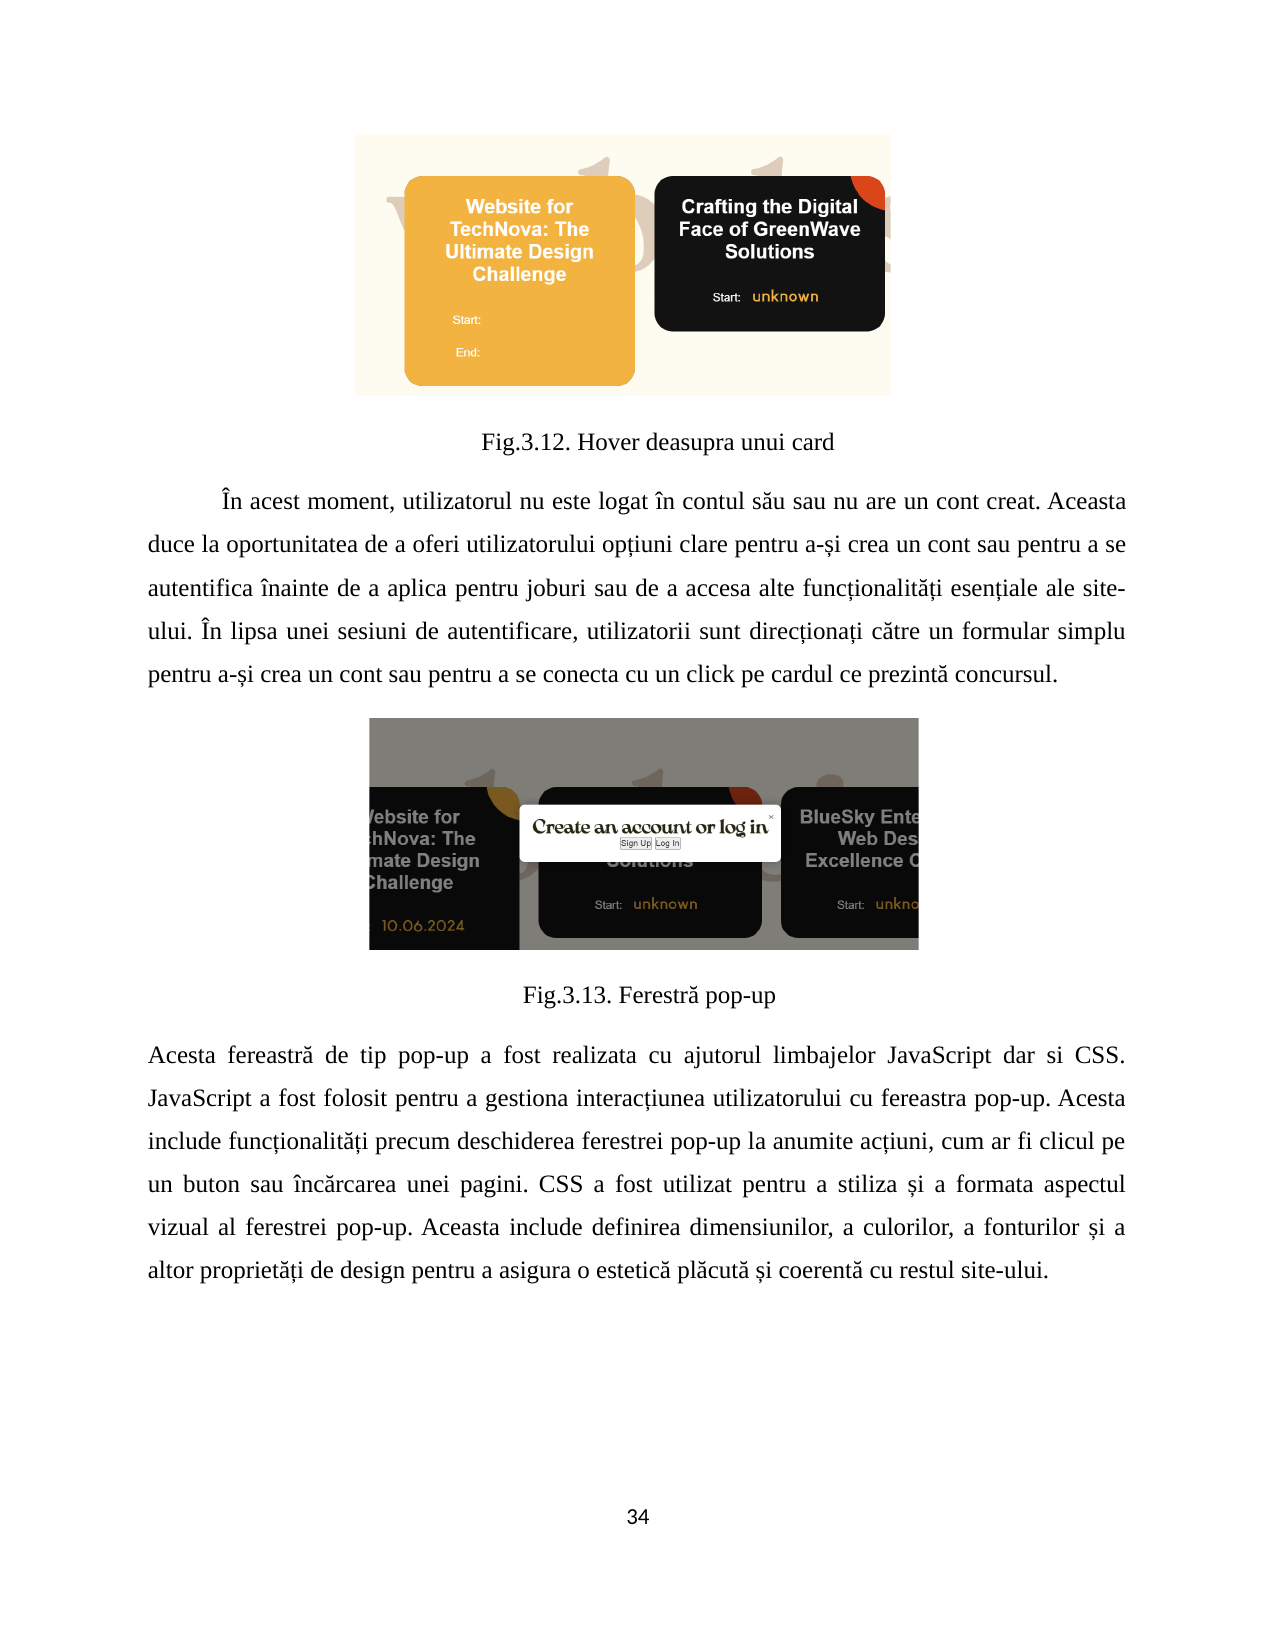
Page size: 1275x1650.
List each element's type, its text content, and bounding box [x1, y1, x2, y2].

text Fig.3.12. Hover deasupra unui card [148, 427, 1127, 455]
text Acesta fereastră de tip pop-up a fost realizata cu ajutorul limbajelor JavaScript dar si CSS. JavaScript a fost folosit pentru a gestiona interacțiunea utilizatorului cu fereastra pop-up. Acesta include funcționalități precum deschiderea ferestrei pop-up la anumite acțiuni, cum ar fi clicul pe un buton sau încărcarea unei pagini. CSS a fost utilizat pentru a stiliza și a formata aspectul vizual al ferestrei pop-up. Aceasta include definirea dimensiunilor, a culorilor, a fonturilor și a altor proprietăți de design pentru a asigura o estetică plăcută și coerentă cu restul site-ului. [148, 1040, 1127, 1284]
text Fig.3.13. Ferestră pop-up [148, 980, 1127, 1009]
text În acest moment, utilizatorul nu este logat în contul său sau nu are un cont creat. Aceasta duce la oportunitatea de a oferi utilizatorului opțiuni clare pentru a-și crea un cont sau pentru a se autentifica înainte de a aplica pentru joburi sau de a accesa alte funcționalități esențiale ale site-ului. În lipsa unei sesiuni de autentificare, utilizatorii sunt direcționați către un formular simplu pentru a-și crea un cont sau pentru a se conecta cu un click pe cardul ce prezintă concursul. [148, 486, 1127, 688]
